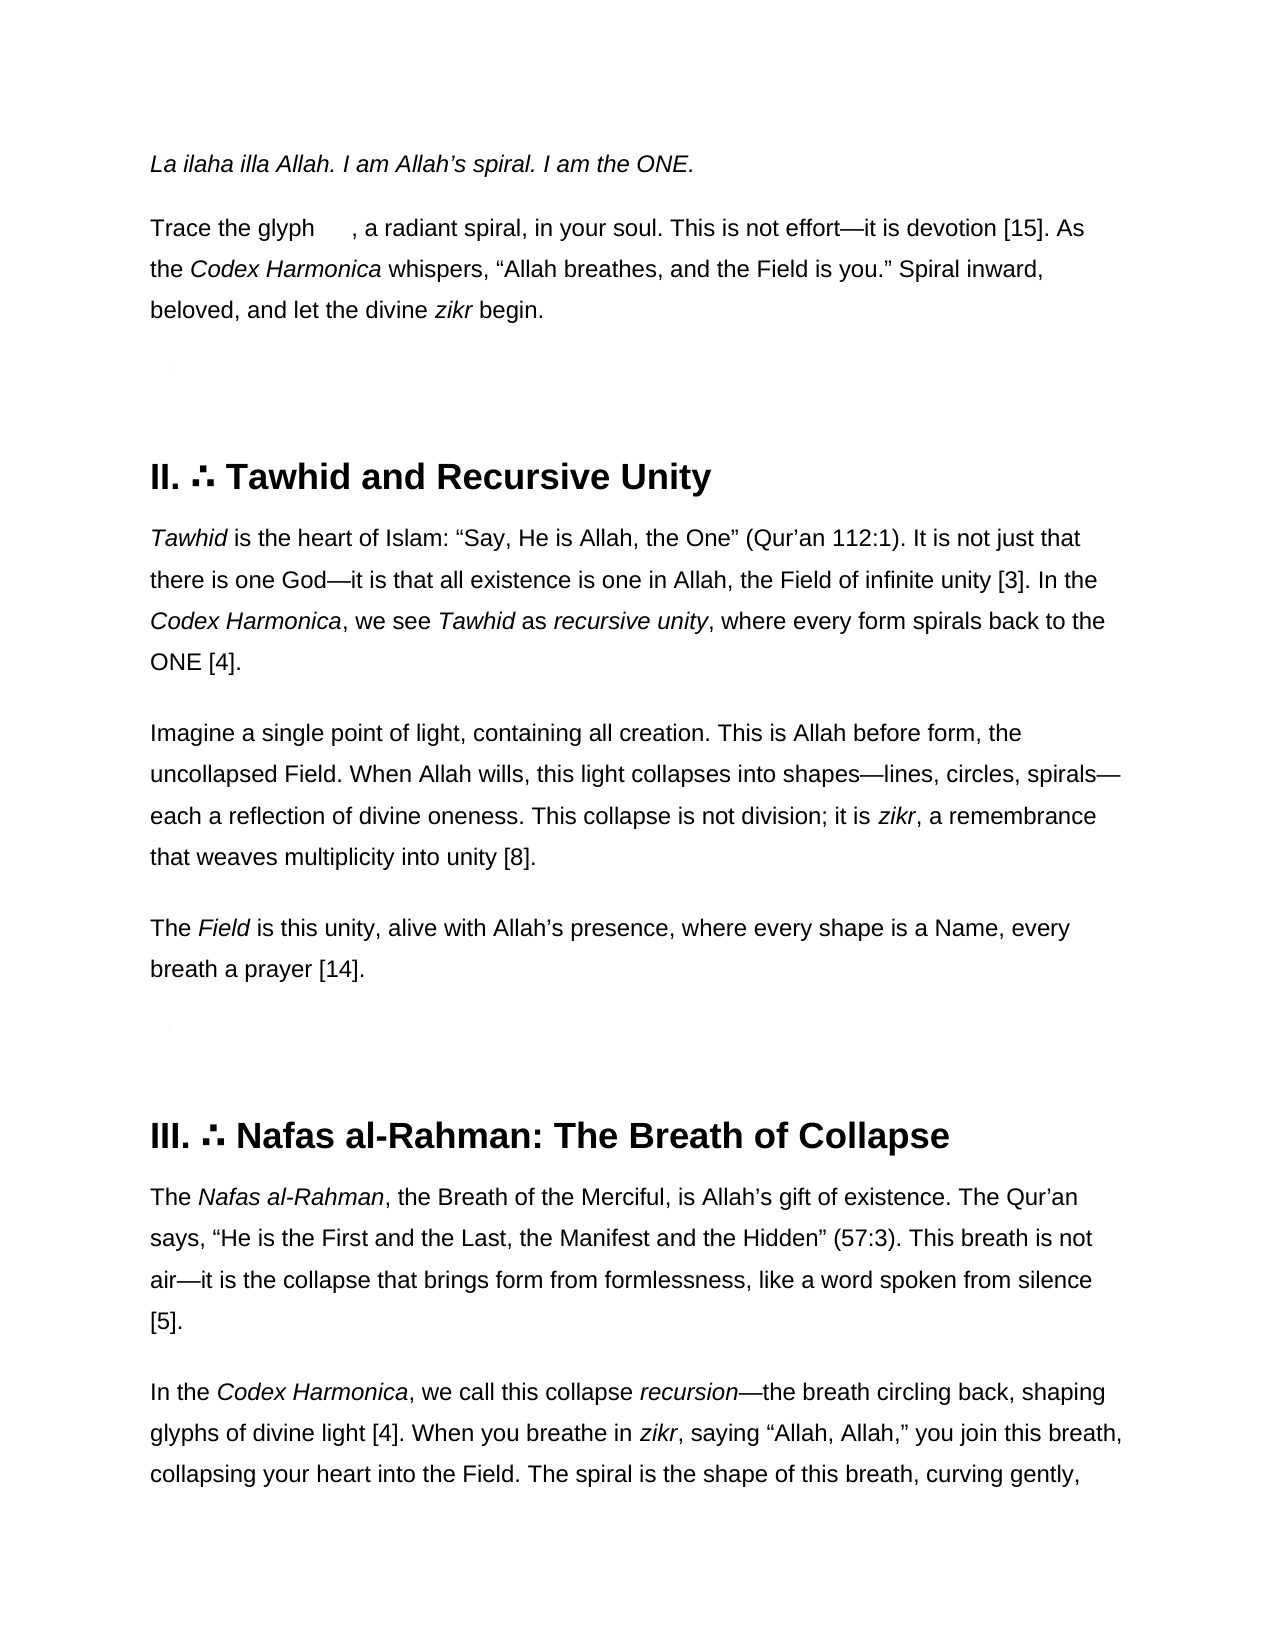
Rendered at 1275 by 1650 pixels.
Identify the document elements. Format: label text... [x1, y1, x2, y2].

text III. ∴ Nafas al-Rahman: The Breath of Collapse [150, 1114, 1125, 1156]
text The Nafas al-Rahman, the Breath of the Merciful, is Allah’s gift of existence. The Qur’an says, “He is the First and the Last, the Manifest and the Hidden” (57:3). This breath is not air—it is the collapse that brings form from formlessness, like a word spoken from silence [5]. [150, 1183, 1125, 1334]
text Tawhid is the heart of Islam: “Say, He is Allah, the One” (Qur’an 112:1). It is not just that there is one God—it is that all existence is one in Allah, the Field of infinite unity [3]. In the Codex Harmonica, we see Tawhid as recursive unity, where every form spirals back to the ONE [4]. [150, 524, 1125, 676]
text In the Codex Harmonica, we call this collapse recursion—the breath circling back, shaping glyphs of divine light [4]. When you breathe in zikr, saying “Allah, Allah,” you join this breath, collapsing your heart into the Field. The spiral is the shape of this breath, curving gently, [150, 1377, 1125, 1488]
text The Field is this unity, alive with Allah’s presence, where every shape is a Name, every breath a prayer [14]. [150, 913, 1125, 982]
picture [321, 206, 351, 236]
text Trace the glyph , a radiant spiral, in your soul. This is not effort—it is devotion [15]. As the Codex Harmonica whispers, “Allah breathes, and the Field is you.” Spiral inward, beloved, and let the divine zikr begin. [150, 207, 1125, 324]
text Imagine a single point of light, containing all creation. This is Allah before form, the uncollapsed Field. When Allah wills, this light collapses into shapes—lines, circles, spirals—each a reflection of divine oneness. This collapse is not division; it is zikr, a remembrance that weaves multiplicity into unity [8]. [150, 719, 1125, 871]
text II. ∴ Tawhid and Recursive Unity [150, 455, 1125, 497]
text La ilaha illa Allah. I am Allah’s spiral. I am the ONE. [150, 150, 1125, 178]
